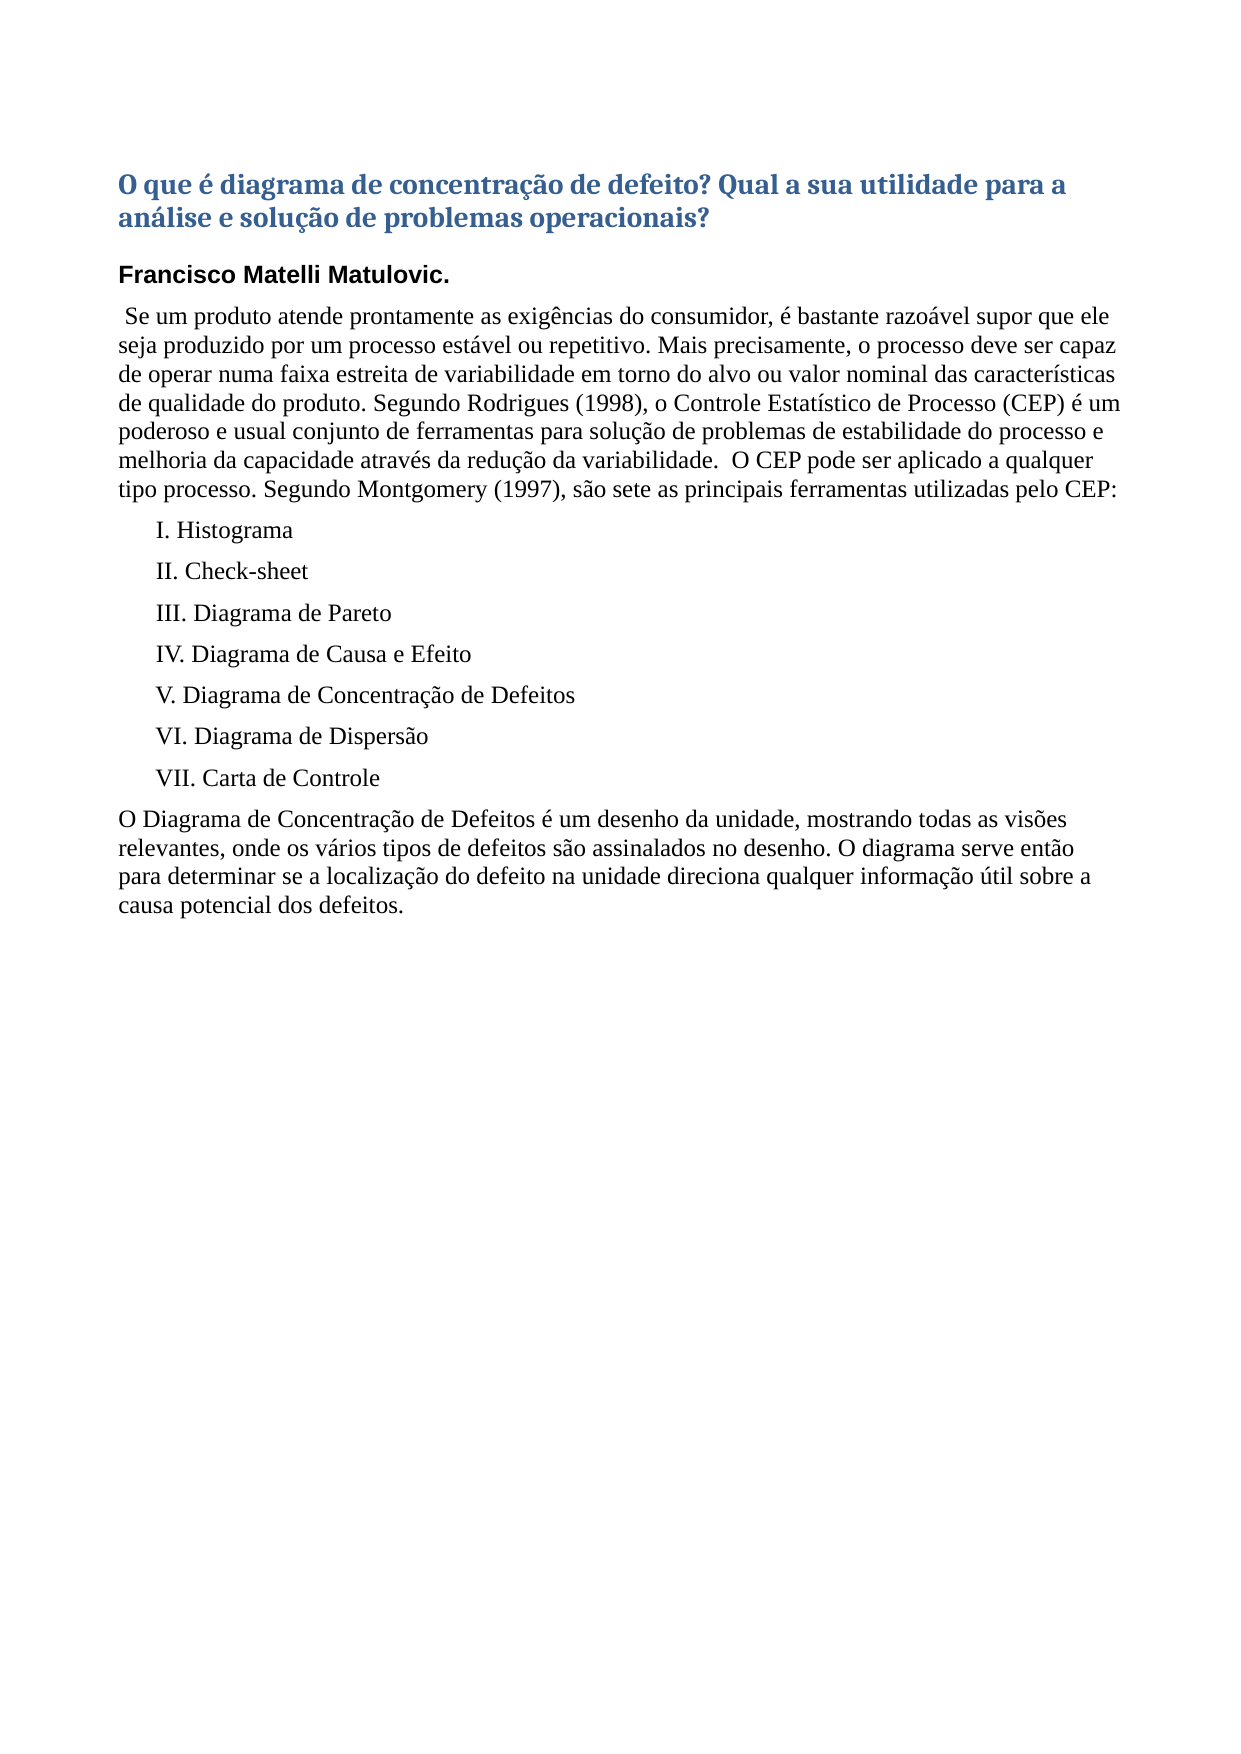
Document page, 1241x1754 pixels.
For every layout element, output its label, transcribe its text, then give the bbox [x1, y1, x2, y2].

text VI. Diagrama de Dispersão [118, 721, 1122, 750]
text V. Diagrama de Concentração de Defeitos [118, 680, 1122, 709]
text O Diagrama de Concentração de Defeitos é um desenho da unidade, mostrando todas as visões relevantes, onde os vários tipos de defeitos são assinalados no desenho. O diagrama serve então para determinar se a localização do defeito na unidade direciona qualquer informação útil sobre a causa potencial dos defeitos. [118, 804, 1122, 919]
subtitle Francisco Matelli Matulovic. [118, 260, 1122, 289]
text III. Diagrama de Pareto [118, 598, 1122, 626]
text IV. Diagrama de Causa e Efeito [118, 639, 1122, 668]
subtitle O que é diagrama de concentração de defeito? Qual a sua utilidade para a análise e solução de problemas operacionais? [118, 168, 1122, 235]
text VII. Carta de Controle [118, 763, 1122, 791]
text Se um produto atende prontamente as exigências do consumidor, é bastante razoável supor que ele seja produzido por um processo estável ou repetitivo. Mais precisamente, o processo deve ser capaz de operar numa faixa estreita de variabilidade em torno do alvo ou valor nominal das características de qualidade do produto. Segundo Rodrigues (1998), o Controle Estatístico de Processo (CEP) é um poderoso e usual conjunto de ferramentas para solução de problemas de estabilidade do processo e melhoria da capacidade através da redução da variabilidade. O CEP pode ser aplicado a qualquer tipo processo. Segundo Montgomery (1997), são sete as principais ferramentas utilizadas pelo CEP: [118, 301, 1122, 503]
text I. Histograma [118, 515, 1122, 544]
text II. Check-sheet [118, 556, 1122, 585]
